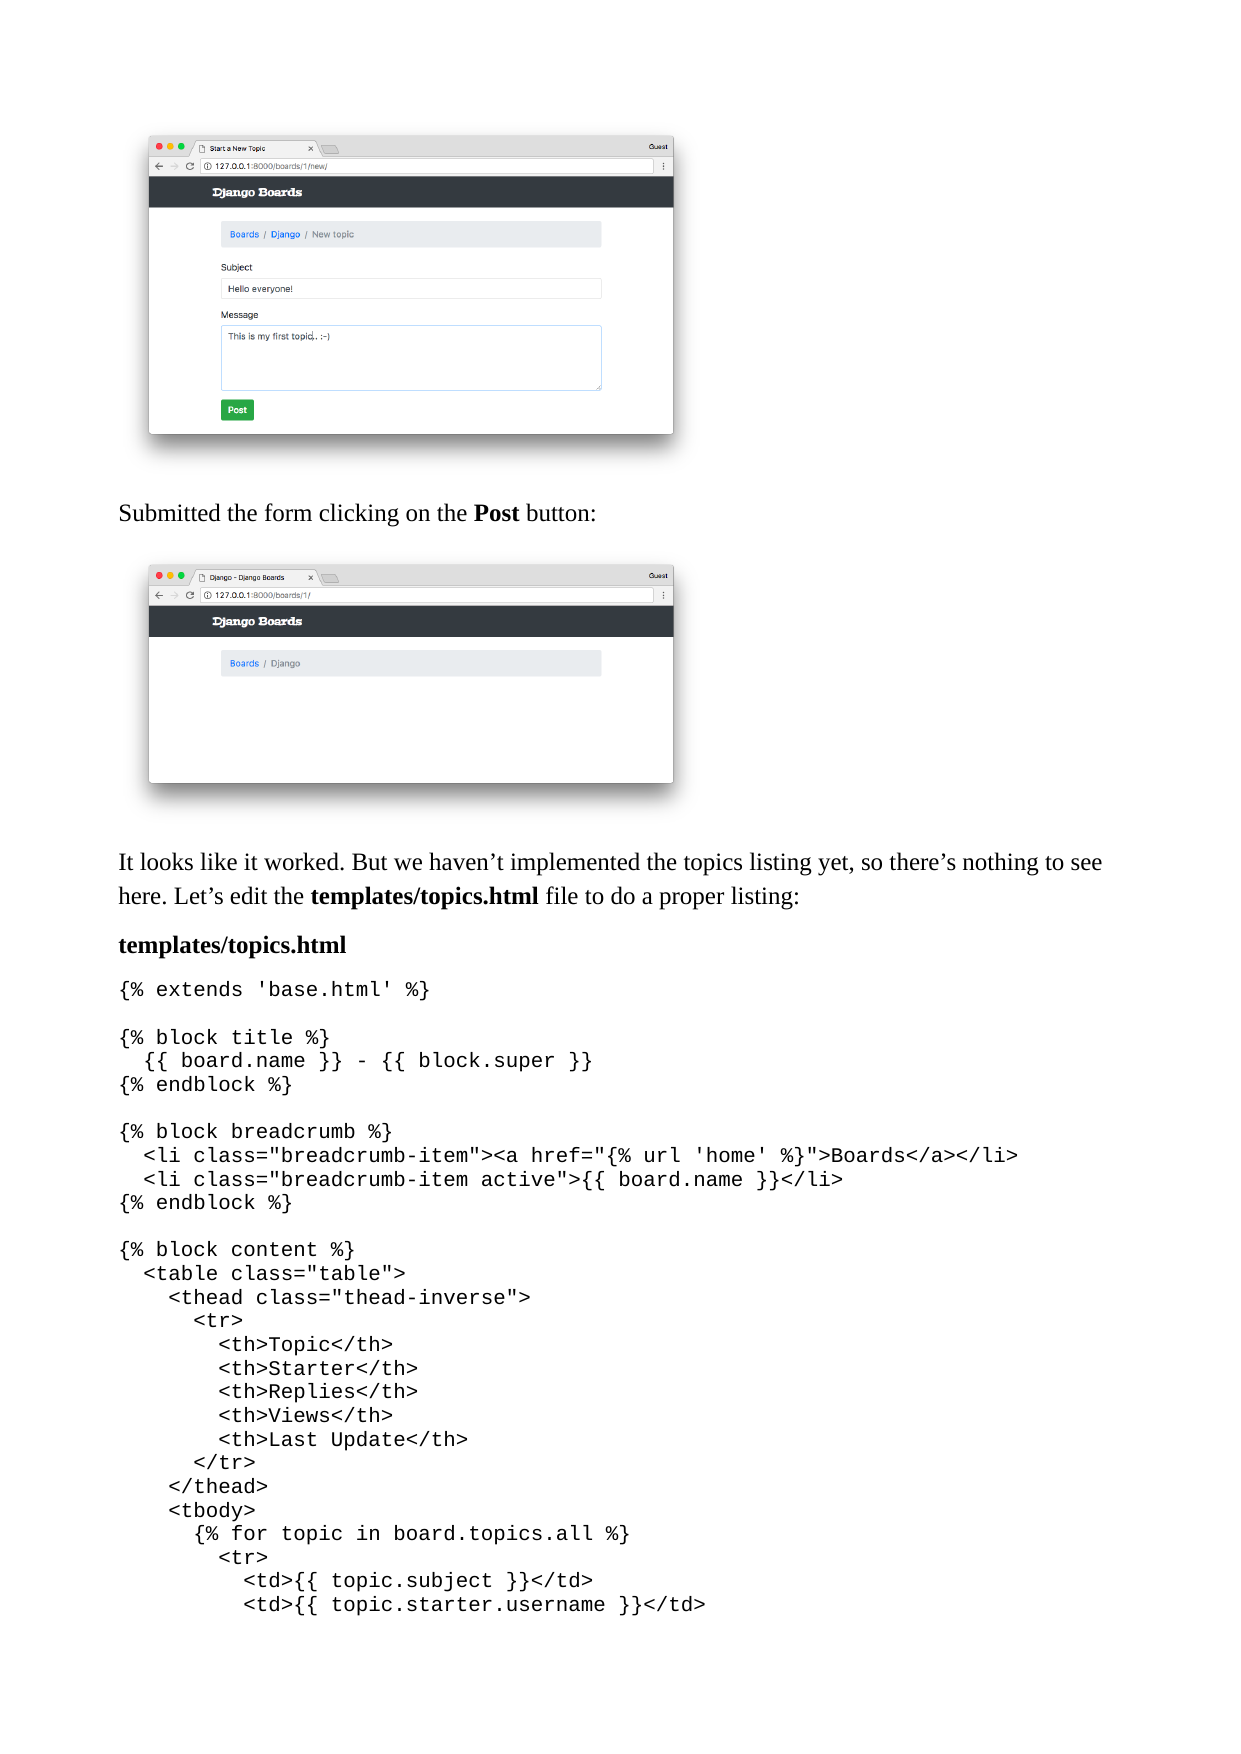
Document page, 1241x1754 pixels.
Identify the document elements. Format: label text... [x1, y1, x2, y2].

text </thead> [118, 1476, 1122, 1499]
text <td>{{ topic.subject }}</td> [118, 1571, 1122, 1594]
text <tr> [118, 1310, 1122, 1334]
text </tr> [118, 1452, 1122, 1476]
text {% endblock %} [118, 1074, 1122, 1098]
text <th>Starter</th> [118, 1358, 1122, 1381]
text <li class="breadcrumb-item"><a href="{% url 'home' %}">Boards</a></li> [118, 1145, 1122, 1168]
text {% block title %} [118, 1027, 1122, 1050]
text <tr> [118, 1547, 1122, 1571]
text <th>Views</th> [118, 1405, 1122, 1429]
text <li class="breadcrumb-item active">{{ board.name }}</li> [118, 1168, 1122, 1192]
picture [118, 118, 703, 478]
text {% endblock %} [118, 1192, 1122, 1216]
text <td>{{ topic.starter.username }}</td> [118, 1594, 1122, 1618]
picture [118, 547, 703, 827]
text <th>Last Update</th> [118, 1429, 1122, 1452]
text Submitted the form clicking on the Post button: [118, 498, 1122, 527]
text <th>Replies</th> [118, 1381, 1122, 1405]
text {% block content %} [118, 1239, 1122, 1263]
text <table class="table"> [118, 1263, 1122, 1287]
text It looks like it worked. But we haven’t implemented the topics listing yet, so there’s nothing to see here. Let’s edit the templates/topics.html file to do a proper listing: [118, 847, 1122, 910]
text {% for topic in board.topics.all %} [118, 1523, 1122, 1547]
text {% extends 'base.html' %} [118, 979, 1122, 1003]
text <th>Topic</th> [118, 1334, 1122, 1358]
text {{ board.name }} - {{ block.super }} [118, 1050, 1122, 1074]
text <thead class="thead-inverse"> [118, 1287, 1122, 1310]
text <tbody> [118, 1499, 1122, 1523]
text {% block breadcrumb %} [118, 1121, 1122, 1145]
text templates/topics.html [118, 930, 1122, 959]
